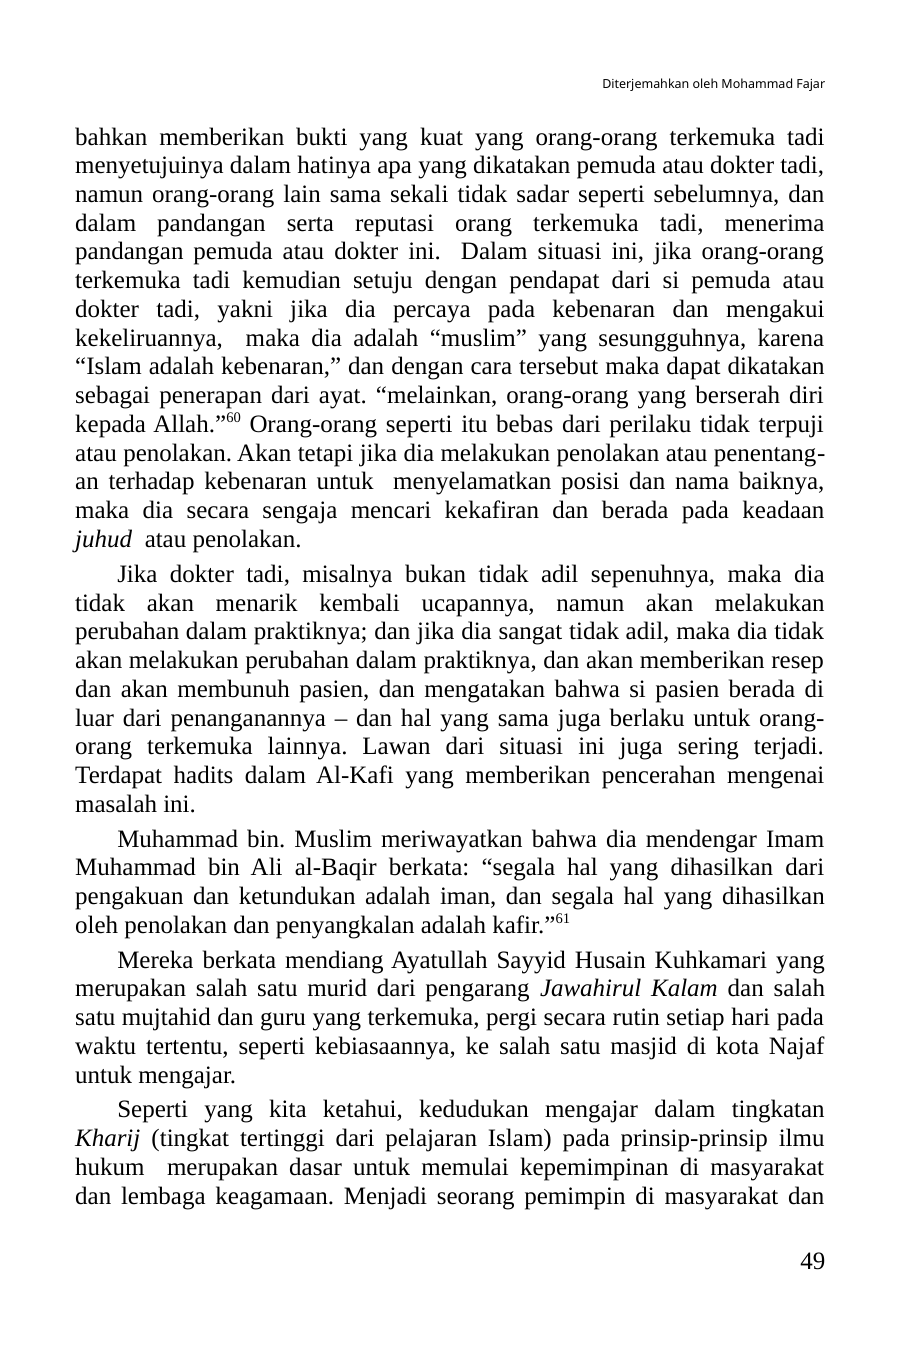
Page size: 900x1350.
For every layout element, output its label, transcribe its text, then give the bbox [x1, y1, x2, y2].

text Jika dokter tadi, misalnya bukan tidak adil sepenuhnya, maka dia tidak akan menarik kembali ucapannya, namun akan melakukan perubahan dalam praktiknya; dan jika dia sangat tidak adil, maka dia tidak akan melakukan perubahan dalam praktiknya, dan akan memberikan resep dan akan membunuh pasien, dan mengatakan bahwa si pasien berada di luar dari penanganannya – dan hal yang sama juga berlaku untuk orang-orang terkemuka lainnya. Lawan dari situasi ini juga sering terjadi. Terdapat hadits dalam Al-Kafi yang memberikan pencerahan mengenai masalah ini. [75, 559, 825, 818]
text Seperti yang kita ketahui, kedudukan mengajar dalam tingkatan Kharij (tingkat tertinggi dari pelajaran Islam) pada prinsip-prinsip ilmu hukum merupakan dasar untuk memulai kepemimpinan di masyarakat dan lembaga keagamaan. Menjadi seorang pemimpin di masyarakat dan [75, 1094, 825, 1209]
text bahkan memberikan bukti yang kuat yang orang-orang terkemuka tadi menyetujuinya dalam hatinya apa yang dikatakan pemuda atau dokter tadi, namun orang-orang lain sama sekali tidak sadar seperti sebelumnya, dan dalam pandangan serta reputasi orang terkemuka tadi, menerima pandangan pemuda atau dokter ini. Dalam situasi ini, jika orang-orang terkemuka tadi kemudian setuju dengan pendapat dari si pemuda atau dokter tadi, yakni jika dia percaya pada kebenaran dan mengakui kekeliruannya, maka dia adalah “muslim” yang sesungguhnya, karena “Islam adalah kebenaran,” dan dengan cara tersebut maka dapat dikatakan sebagai penerapan dari ayat. “melainkan, orang-orang yang berserah diri kepada Allah.” Orang-orang seperti itu bebas dari perilaku tidak terpuji atau penolakan. Akan tetapi jika dia melakukan penolakan atau penentang­an terhadap kebenaran untuk menyelamatkan posisi dan nama baiknya, maka dia secara sengaja mencari kekafiran dan berada pada keadaan juhud atau penolakan. [75, 122, 825, 553]
text Mereka berkata mendiang Ayatullah Sayyid Husain Kuhkamari yang merupakan salah satu murid dari pengarang Jawahirul Kalam dan salah satu mujtahid dan guru yang terkemuka, pergi secara rutin setiap hari pada waktu tertentu, seperti kebiasaannya, ke salah satu masjid di kota Najaf untuk mengajar. [75, 945, 825, 1088]
text Muhammad bin. Muslim meriwayatkan bahwa dia mendengar Imam Muhammad bin Ali al-Baqir berkata: “segala hal yang dihasilkan dari pengakuan dan ketundukan adalah iman, dan segala hal yang dihasilkan oleh penolakan dan penyangkalan adalah kafir.” [75, 824, 825, 939]
